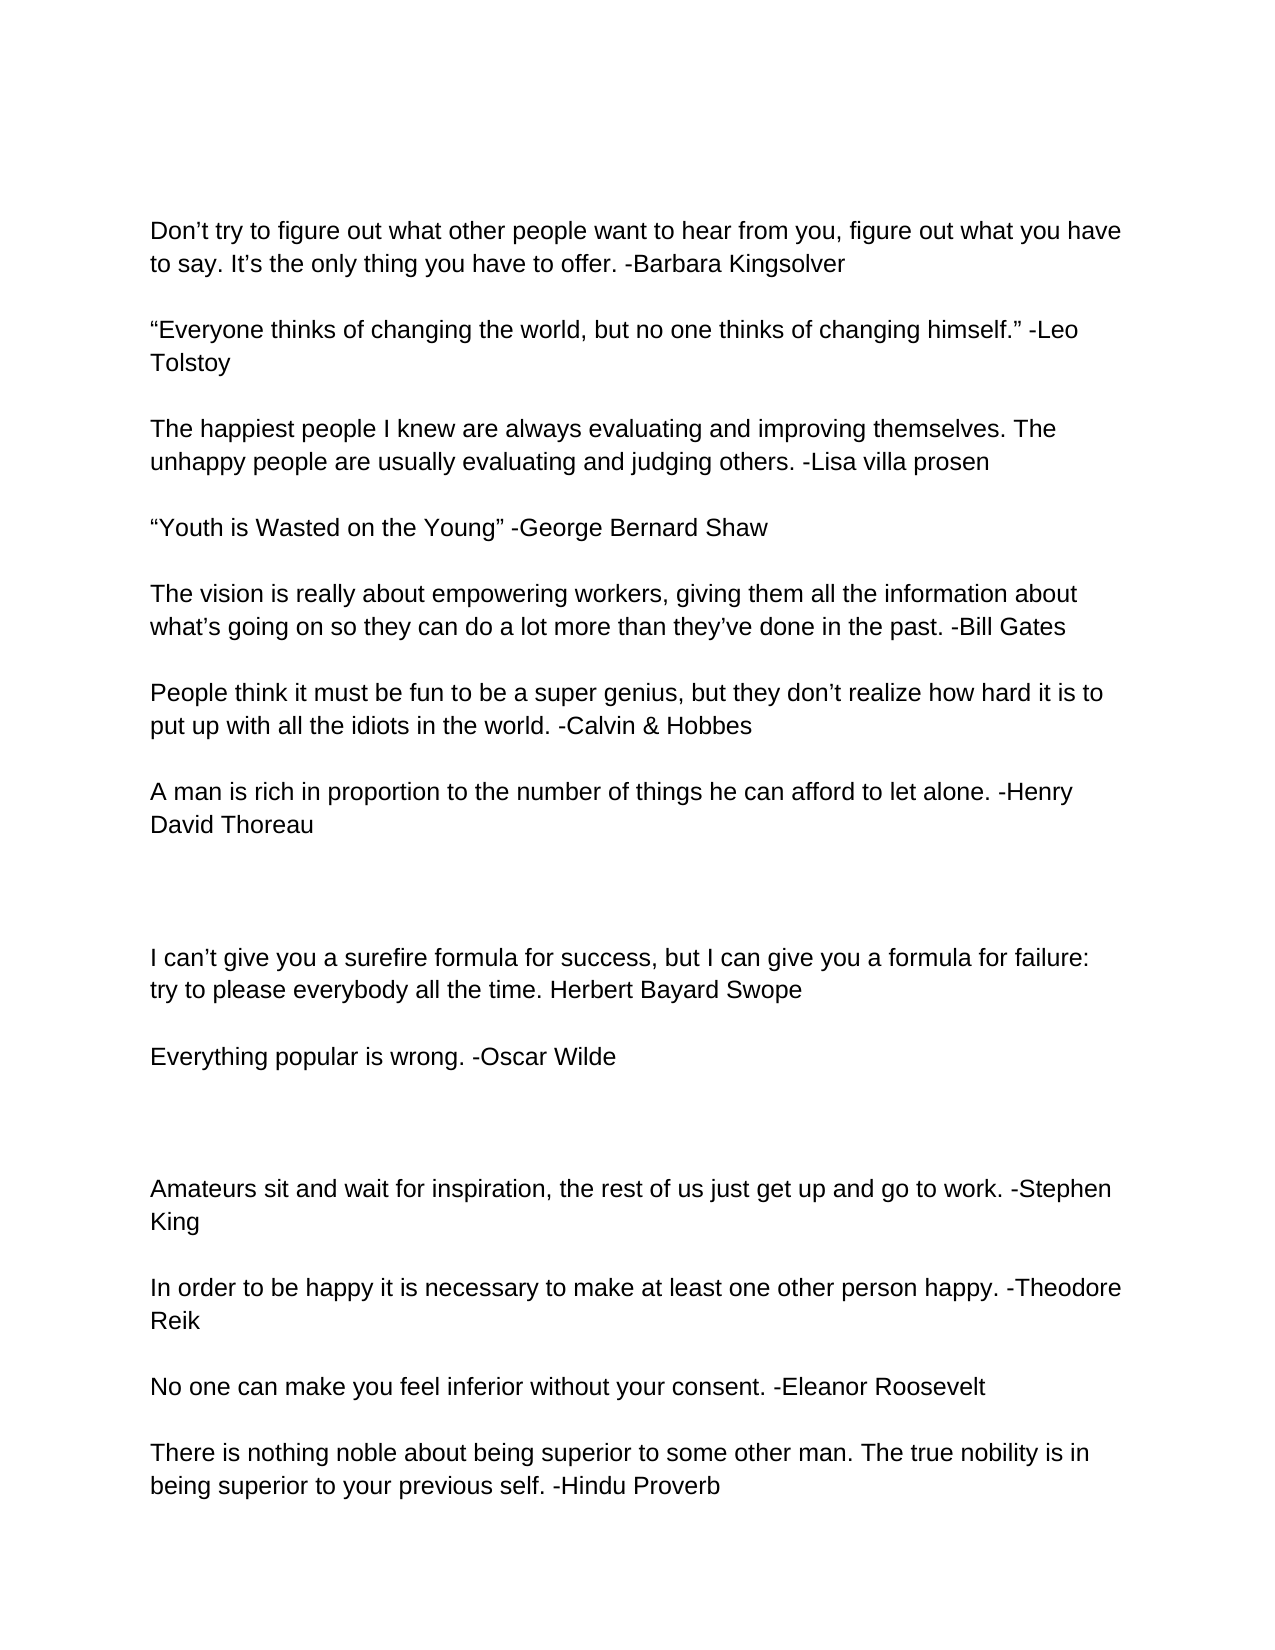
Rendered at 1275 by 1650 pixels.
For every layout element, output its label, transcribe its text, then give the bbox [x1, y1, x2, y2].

text Amateurs sit and wait for inspiration, the rest of us just get up and go to work. -Stephen King [150, 1174, 1125, 1235]
text Don’t try to figure out what other people want to hear from you, figure out what you have to say. It’s the only thing you have to offer. -Barbara Kingsolver [150, 216, 1125, 278]
text “Everyone thinks of changing the world, but no one thinks of changing himself.” -Leo Tolstoy [150, 315, 1125, 377]
text Everything popular is wrong. -Oscar Wilde [617, 1042, 1125, 1070]
text No one can make you feel inferior without your consent. -Eleanor Roosevelt [987, 1372, 1125, 1401]
text The happiest people I knew are always evaluating and improving themselves. The unhappy people are usually evaluating and judging others. -Lisa villa prosen [150, 414, 1125, 476]
text There is nothing noble about being superior to some other man. The true nobility is in being superior to your previous self. -Hindu Proverb [150, 1438, 1125, 1499]
text The vision is really about empowering workers, giving them all the information about what’s going on so they can do a lot more than they’ve done in the past. -Bill Gates [150, 579, 1125, 641]
text In order to be happy it is necessary to make at least one other person happy. -Theodore Reik [150, 1273, 1125, 1334]
text “Youth is Wasted on the Young” -George Bernard Shaw [768, 513, 1125, 542]
text A man is rich in proportion to the number of things he can afford to let alone. -Henry David Thoreau [150, 777, 1125, 839]
text People think it must be fun to be a super genius, but they don’t realize how hard it is to put up with all the idiots in the world. -Calvin & Hobbes [150, 678, 1125, 740]
text I can’t give you a surefire formula for success, but I can give you a formula for failure: try to please everybody all the time. Herbert Bayard Swope [150, 942, 1125, 1004]
